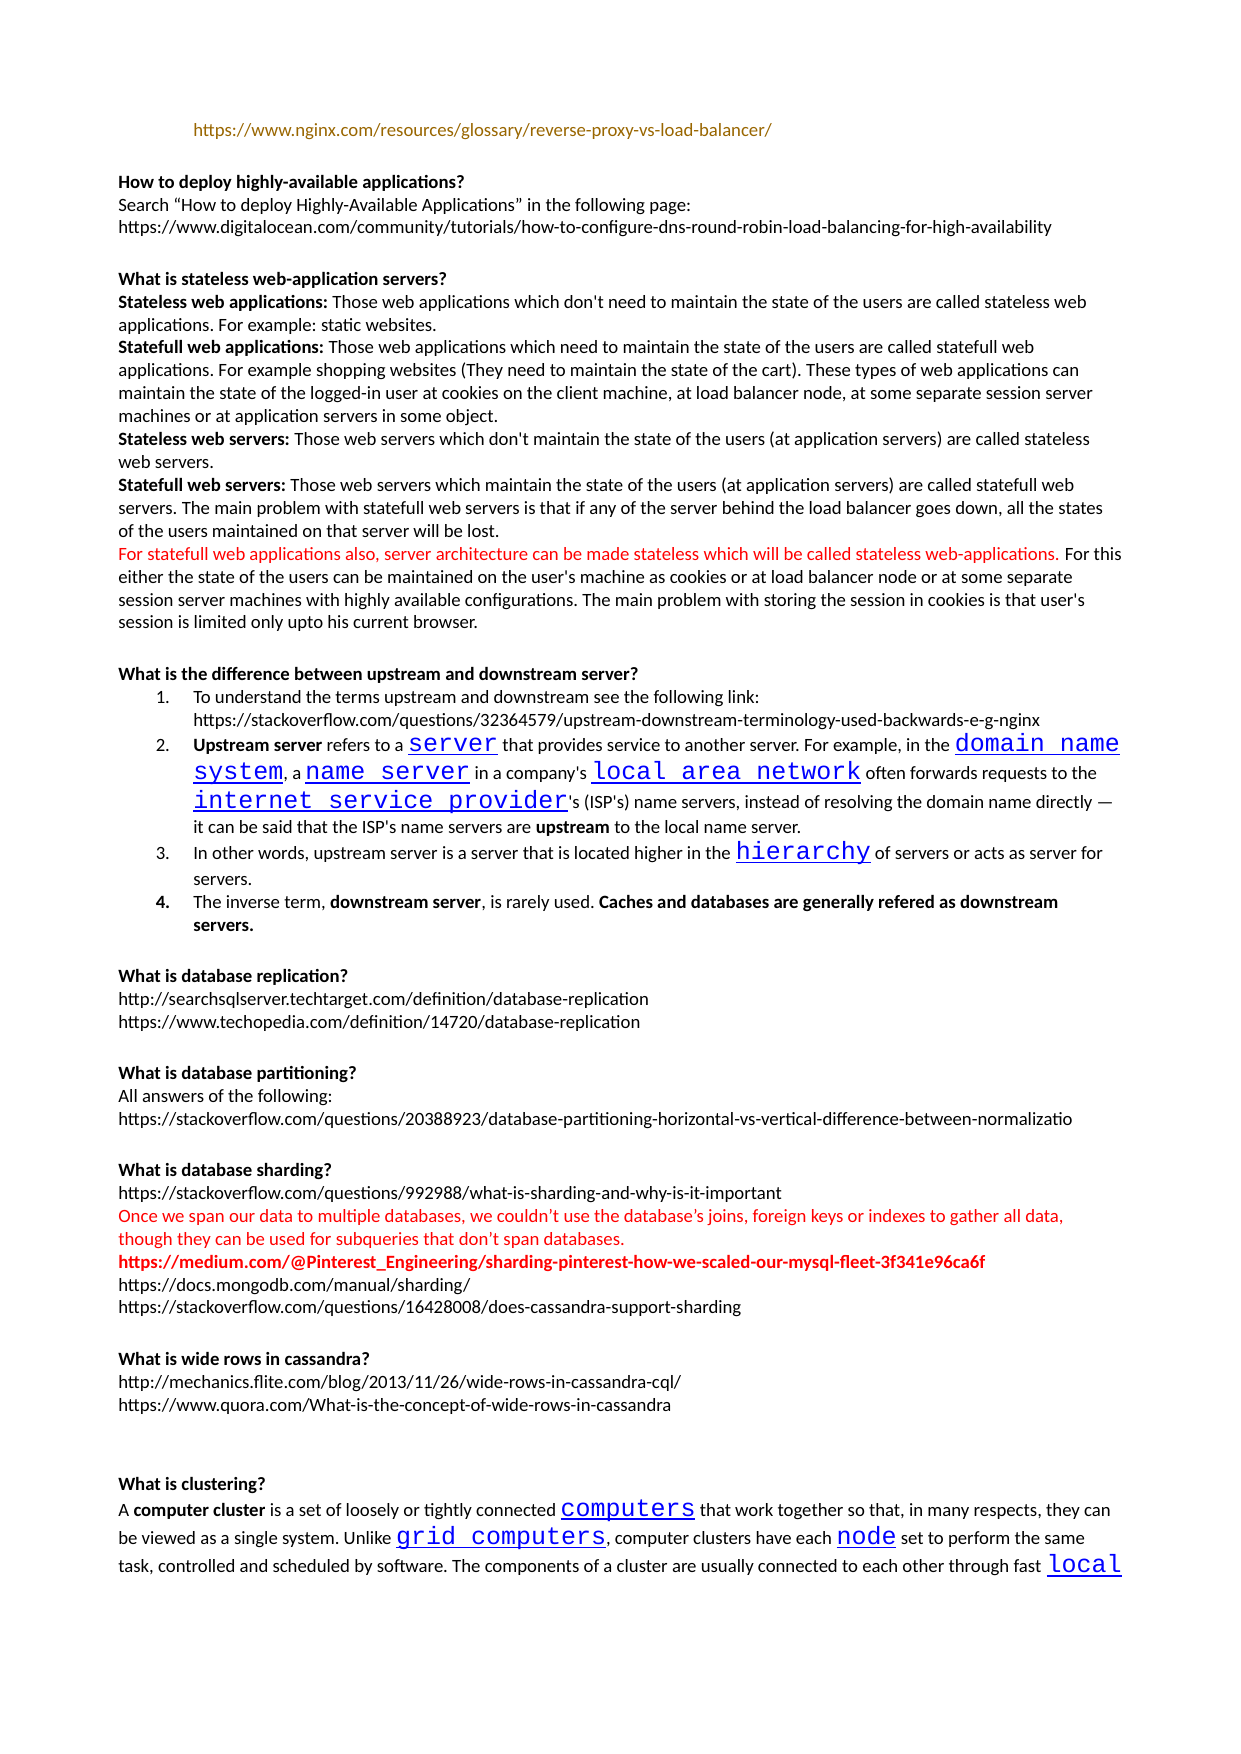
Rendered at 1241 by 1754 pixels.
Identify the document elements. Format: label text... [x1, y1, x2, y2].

text A computer cluster is a set of loosely or tightly connected computers that work together so that, in many respects, they can be viewed as a single system. Unlike grid computers, computer clusters have each node set to perform the same task, controlled and scheduled by software. The components of a cluster are usually connected to each other through fast local [118, 1495, 1122, 1580]
text https://www.digitalocean.com/community/tutorials/how-to-configure-dns-round-robin-load-balancing-for-high-availability [118, 216, 1122, 238]
text Stateless web servers: Those web servers which don't maintain the state of the users (at application servers) are called stateless web servers. [118, 427, 1122, 473]
text What is clustering? [118, 1472, 1122, 1495]
text http://mechanics.flite.com/blog/2013/11/26/wide-rows-in-cassandra-cql/ [118, 1370, 1122, 1393]
text What is database partitioning? [118, 1061, 1122, 1084]
text https://medium.com/@Pinterest_Engineering/sharding-pinterest-how-we-scaled-our-mysql-fleet-3f341e96ca6f [118, 1250, 1122, 1273]
text Statefull web servers: Those web servers which maintain the state of the users (at application servers) are called statefull web servers. The main problem with statefull web servers is that if any of the server behind the load balancer goes down, all the states of the users maintained on that server will be lost. [118, 473, 1122, 542]
text How to deploy highly-available applications? [118, 170, 1122, 193]
list https://www.nginx.com/resources/glossary/reverse-proxy-vs-load-balancer/ [156, 118, 1122, 141]
text https://stackoverflow.com/questions/16428008/does-cassandra-support-sharding [118, 1296, 1122, 1318]
text What is the difference between upstream and downstream server? [118, 662, 1122, 685]
text https://www.techopedia.com/definition/14720/database-replication [118, 1010, 1122, 1033]
text Search “How to deploy Highly-Available Applications” in the following page: [118, 193, 1122, 216]
text What is wide rows in cassandra? [118, 1347, 1122, 1370]
list Upstream server refers to a server that provides service to another server. For example, in the domain name system, a name server in a company's local area network often forwards requests to the internet service provider's (ISP's) name servers, instead of resolving the domain name directly — it can be said that the ISP's name servers are upstream to the local name server. [156, 731, 1122, 838]
list The inverse term, downstream server, is rarely used. Caches and databases are generally refered as downstream servers. [156, 890, 1122, 936]
text https://www.quora.com/What-is-the-concept-of-wide-rows-in-cassandra [118, 1393, 1122, 1416]
list In other words, upstream server is a server that is located higher in the hierarchy of servers or acts as server for servers. [156, 838, 1122, 890]
text https://stackoverflow.com/questions/992988/what-is-sharding-and-why-is-it-important [118, 1181, 1122, 1204]
text What is database replication? [118, 964, 1122, 987]
list To understand the terms upstream and downstream see the following link: [156, 685, 1122, 708]
text All answers of the following: [118, 1084, 1122, 1107]
text https://stackoverflow.com/questions/20388923/database-partitioning-horizontal-vs-vertical-difference-between-normalizatio [118, 1107, 1122, 1130]
text For statefull web applications also, server architecture can be made stateless which will be called stateless web-applications. For this either the state of the users can be maintained on the user's machine as cookies or at load balancer node or at some separate session server machines with highly available configurations. The main problem with storing the session in cookies is that user's session is limited only upto his current browser. [118, 542, 1122, 633]
text What is stateless web-application servers? [118, 267, 1122, 290]
text http://searchsqlserver.techtarget.com/definition/database-replication [118, 987, 1122, 1010]
text Stateless web applications: Those web applications which don't need to maintain the state of the users are called stateless web applications. For example: static websites. [118, 290, 1122, 336]
text Once we span our data to multiple databases, we couldn’t use the database’s joins, foreign keys or indexes to gather all data, though they can be used for subqueries that don’t span databases. [118, 1204, 1122, 1250]
text What is database sharding? [118, 1158, 1122, 1181]
list https://stackoverflow.com/questions/32364579/upstream-downstream-terminology-used-backwards-e-g-nginx [156, 708, 1122, 731]
text Statefull web applications: Those web applications which need to maintain the state of the users are called statefull web applications. For example shopping websites (They need to maintain the state of the cart). These types of web applications can maintain the state of the logged-in user at cookies on the client machine, at load balancer node, at some separate session server machines or at application servers in some object. [118, 336, 1122, 427]
text https://docs.mongodb.com/manual/sharding/ [118, 1273, 1122, 1296]
